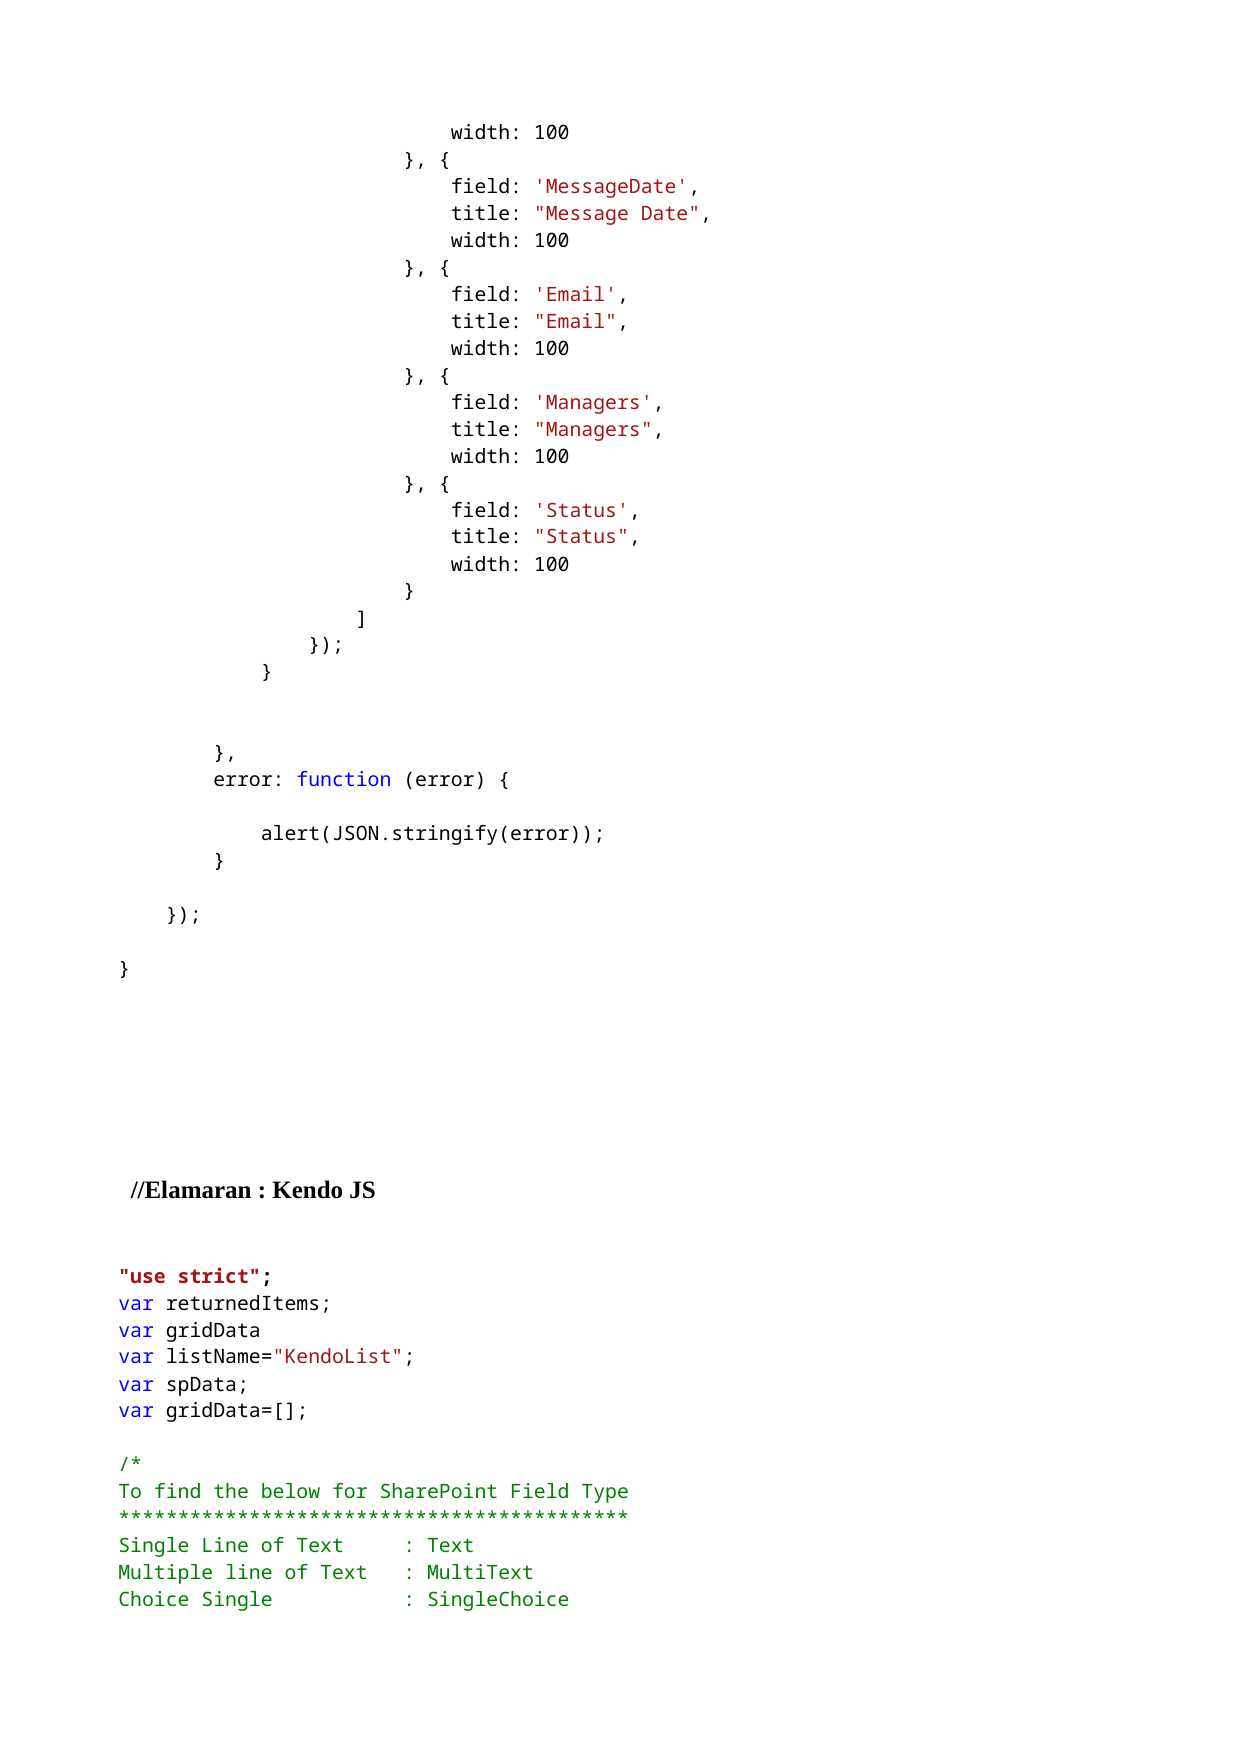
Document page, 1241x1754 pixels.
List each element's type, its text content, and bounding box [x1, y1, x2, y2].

text } [118, 847, 1122, 873]
text var gridData [118, 1316, 1122, 1343]
text width: 100 [118, 442, 1122, 469]
text title: "Message Date", [118, 199, 1122, 226]
text } [118, 658, 1122, 685]
text }); [118, 631, 1122, 658]
text var gridData=[]; [118, 1397, 1122, 1424]
text To find the below for SharePoint Field Type [118, 1478, 1122, 1505]
text error: function (error) { [118, 766, 1122, 793]
text }, { [118, 145, 1122, 172]
text title: "Status", [118, 523, 1122, 550]
text } [118, 577, 1122, 604]
text ******************************************* [118, 1505, 1122, 1532]
text } [118, 954, 1122, 981]
text width: 100 [118, 334, 1122, 361]
text width: 100 [118, 550, 1122, 577]
text var listName="KendoList"; [118, 1343, 1122, 1370]
text }, { [118, 361, 1122, 388]
text field: 'MessageDate', [118, 172, 1122, 199]
text var spData; [118, 1370, 1122, 1397]
text ] [118, 604, 1122, 631]
text alert(JSON.stringify(error)); [118, 819, 1122, 847]
text var returnedItems; [118, 1289, 1122, 1316]
text }); [118, 901, 1122, 927]
text }, { [118, 469, 1122, 496]
text "use strict"; [118, 1262, 1122, 1289]
text field: 'Managers', [118, 388, 1122, 415]
text width: 100 [118, 118, 1122, 145]
text field: 'Email', [118, 280, 1122, 307]
text //Elamaran : Kendo JS [118, 1176, 1122, 1204]
text field: 'Status', [118, 496, 1122, 523]
text title: "Managers", [118, 415, 1122, 442]
text /* [118, 1451, 1122, 1478]
text Single Line of Text : Text [118, 1532, 1122, 1559]
text Choice Single : SingleChoice [118, 1586, 1122, 1613]
text title: "Email", [118, 307, 1122, 334]
text Multiple line of Text : MultiText [118, 1559, 1122, 1586]
text }, [118, 739, 1122, 766]
text }, { [118, 253, 1122, 280]
text width: 100 [118, 226, 1122, 253]
